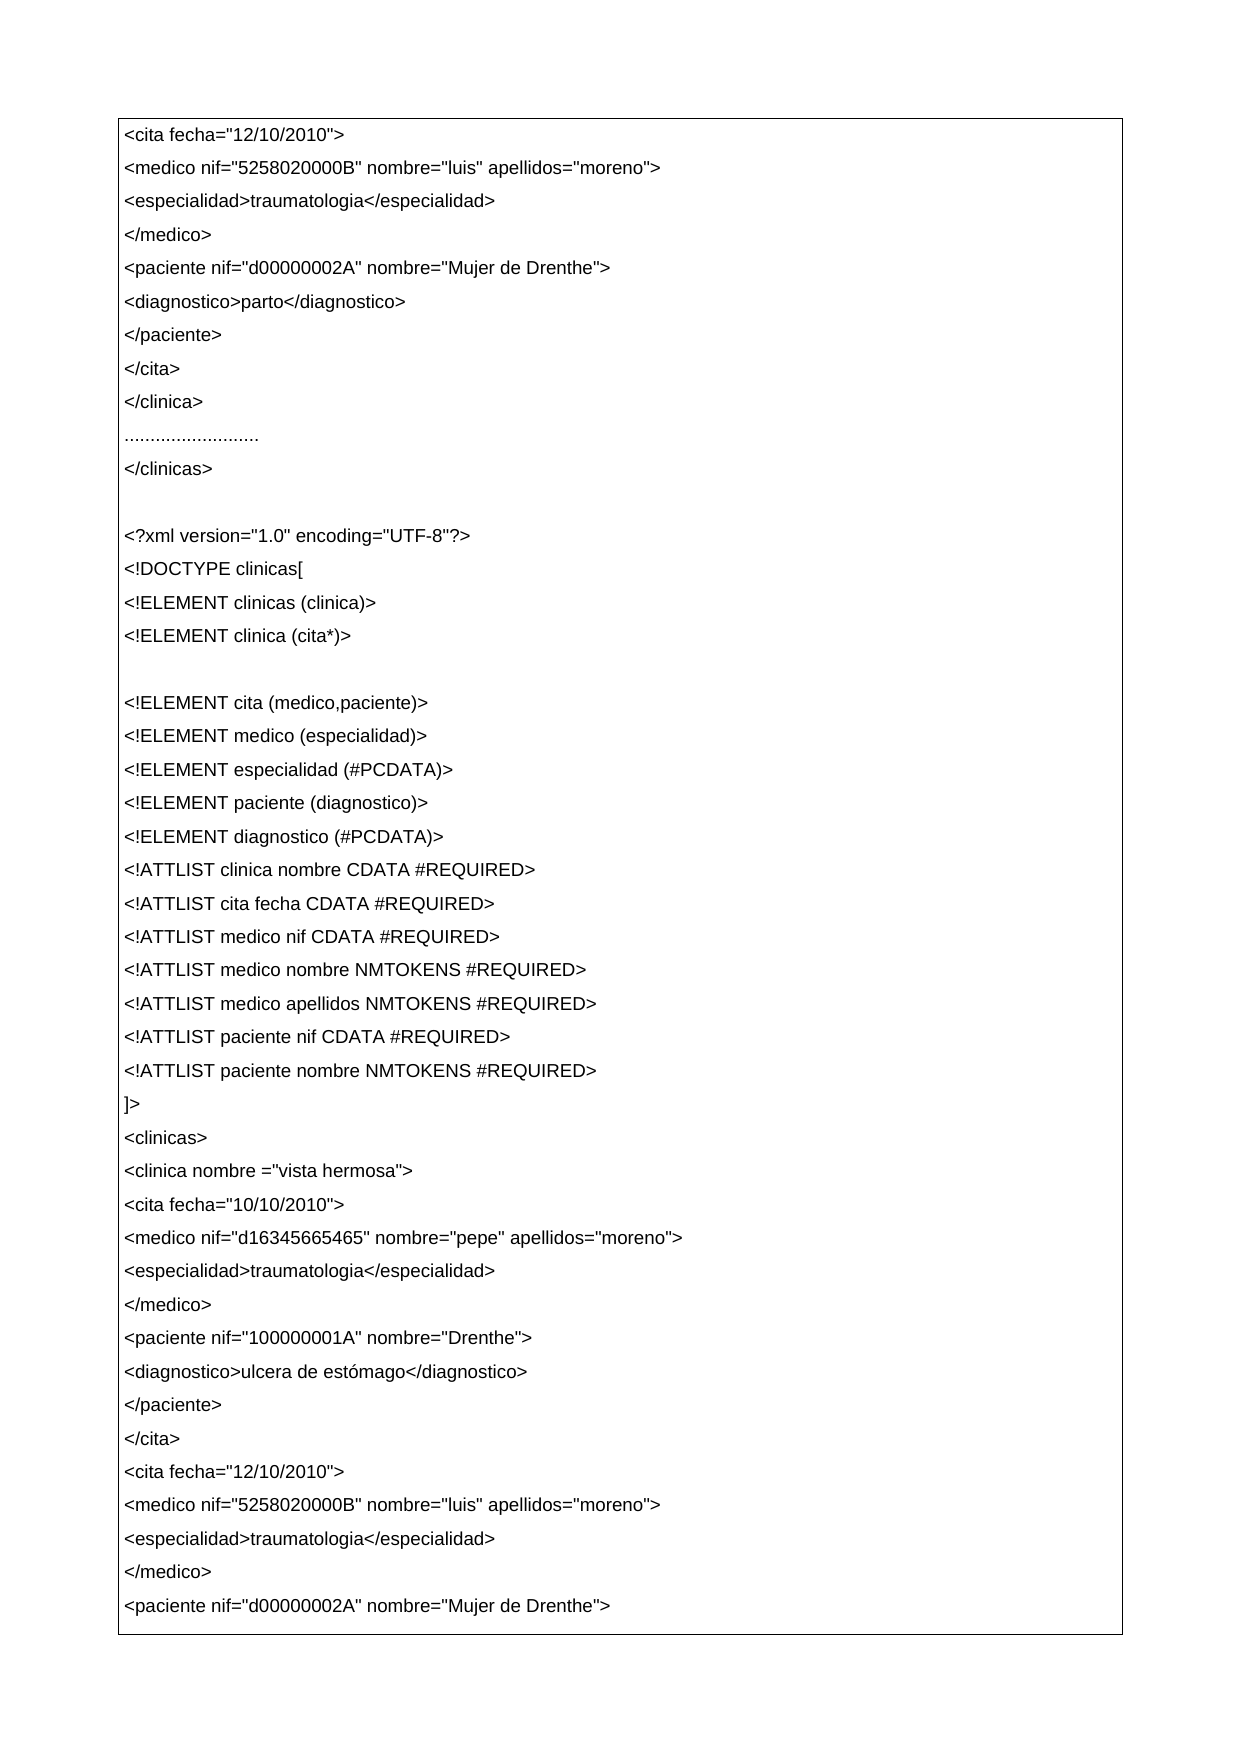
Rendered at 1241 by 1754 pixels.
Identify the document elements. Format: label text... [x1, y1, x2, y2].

table_header <cita fecha="12/10/2010"> <medico nif="5258020000B" nombre="luis" apellidos="moreno"> <especialidad>traumatologia</especialidad> </medico> <paciente nif="d00000002A" nombre="Mujer de Drenthe"> <diagnostico>parto</diagnostico> </paciente> </cita> </clinica> .......................... </clinicas> <?xml version="1.0" encoding="UTF-8"?> <!DOCTYPE clinicas[ <!ELEMENT clinicas (clinica)> <!ELEMENT clinica (cita*)> <!ELEMENT cita (medico,paciente)> <!ELEMENT medico (especialidad)> <!ELEMENT especialidad (#PCDATA)> <!ELEMENT paciente (diagnostico)> <!ELEMENT diagnostico (#PCDATA)> <!ATTLIST clinica nombre CDATA #REQUIRED> <!ATTLIST cita fecha CDATA #REQUIRED> <!ATTLIST medico nif CDATA #REQUIRED> <!ATTLIST medico nombre NMTOKENS #REQUIRED> <!ATTLIST medico apellidos NMTOKENS #REQUIRED> <!ATTLIST paciente nif CDATA #REQUIRED> <!ATTLIST paciente nombre NMTOKENS #REQUIRED> ]> <clinicas> <clinica nombre ="vista hermosa"> <cita fecha="10/10/2010"> <medico nif="d16345665465" nombre="pepe" apellidos="moreno"> <especialidad>traumatologia</especialidad> </medico> <paciente nif="100000001A" nombre="Drenthe"> <diagnostico>ulcera de estómago</diagnostico> </paciente> </cita> <cita fecha="12/10/2010"> <medico nif="5258020000B" nombre="luis" apellidos="moreno"> <especialidad>traumatologia</especialidad> </medico> <paciente nif="d00000002A" nombre="Mujer de Drenthe"> [119, 119, 1122, 1634]
